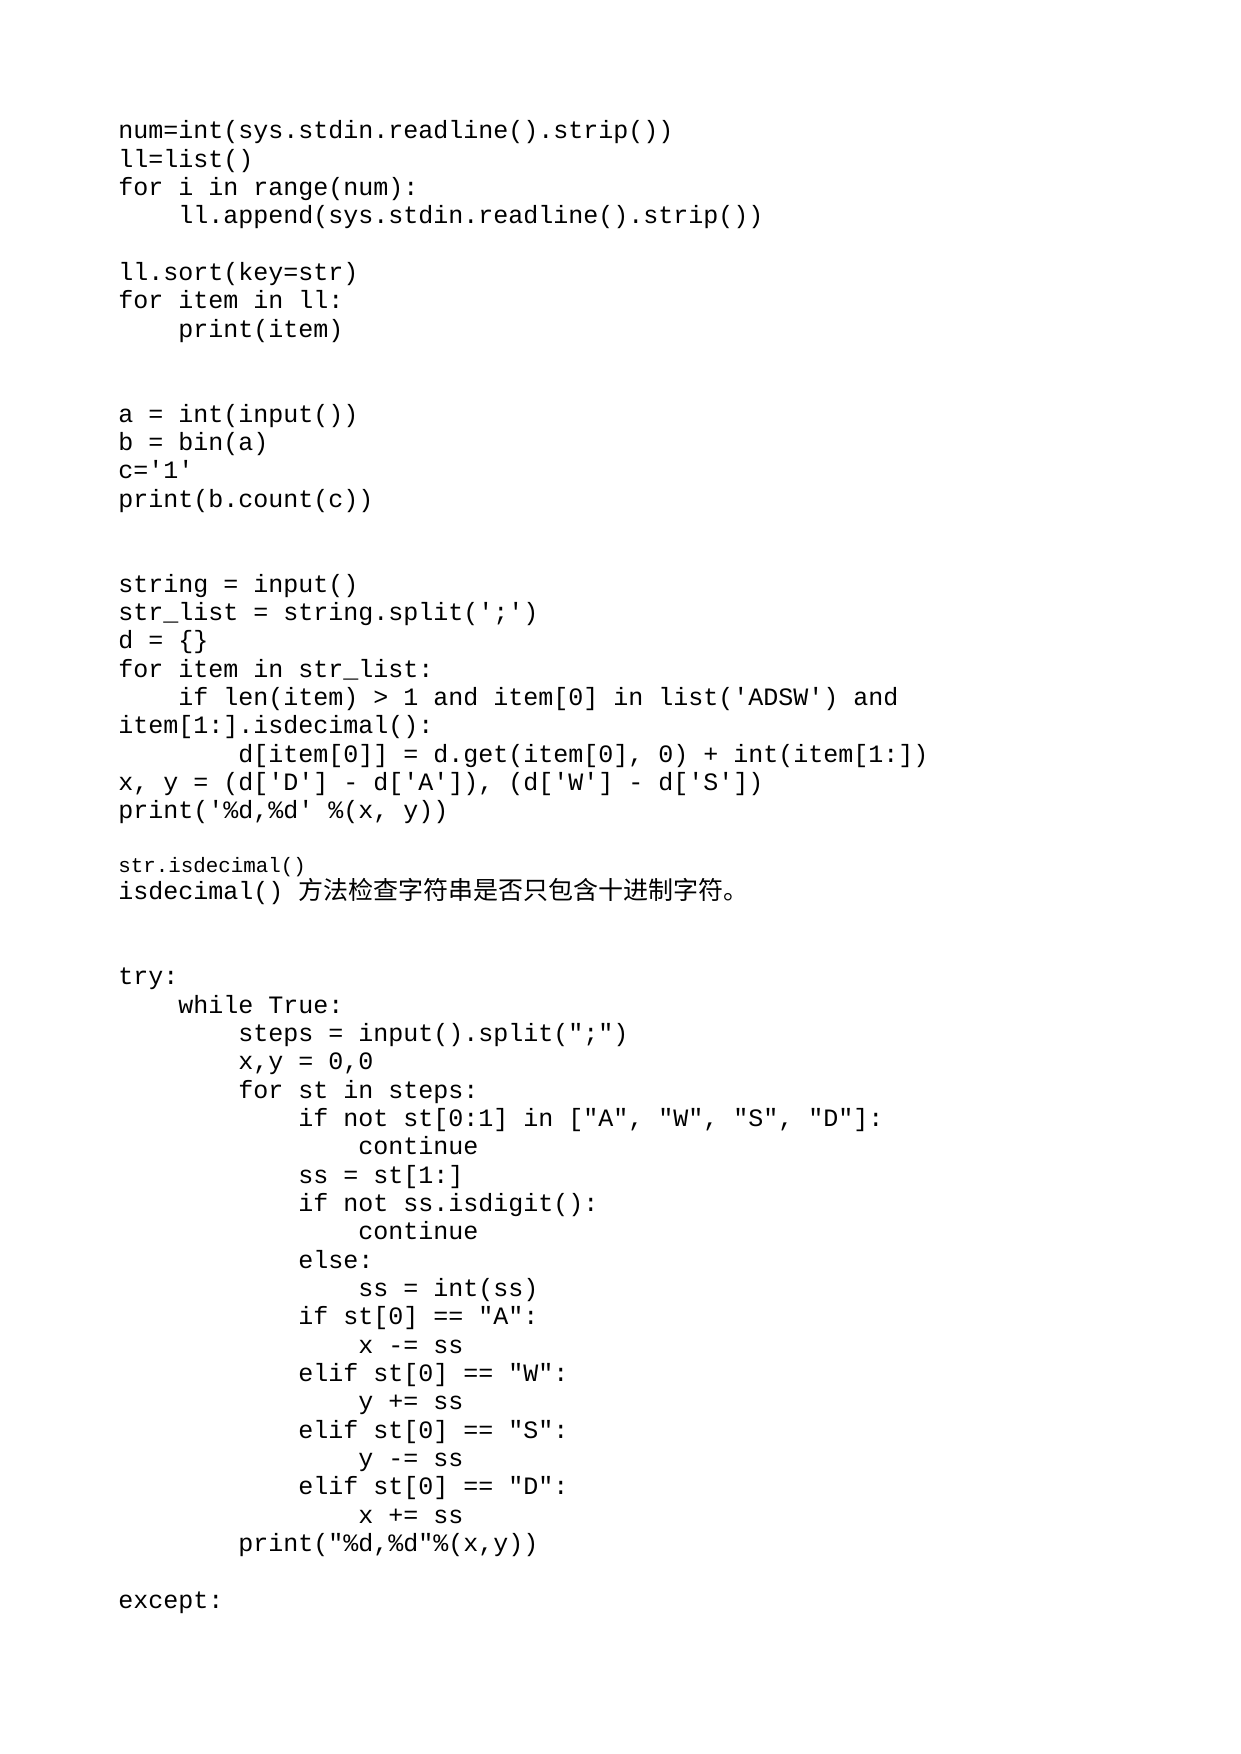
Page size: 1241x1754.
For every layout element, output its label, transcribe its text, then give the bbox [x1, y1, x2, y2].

text str.isdecimal() [118, 855, 1122, 878]
text x -= ss [118, 1332, 1122, 1361]
text for st in steps: [118, 1077, 1122, 1106]
text d[item[0]] = d.get(item[0], 0) + int(item[1:]) [118, 741, 1122, 770]
text string = input() [118, 571, 1122, 600]
text continue [118, 1219, 1122, 1247]
text y -= ss [118, 1446, 1122, 1474]
text except: [118, 1588, 1122, 1616]
text if not st[0:1] in ["A", "W", "S", "D"]: [118, 1106, 1122, 1134]
text x,y = 0,0 [118, 1049, 1122, 1077]
text elif st[0] == "D": [118, 1474, 1122, 1502]
text print(item) [118, 316, 1122, 345]
text ll.append(sys.stdin.readline().strip()) [118, 203, 1122, 231]
text elif st[0] == "W": [118, 1361, 1122, 1389]
text x += ss [118, 1502, 1122, 1531]
text a = int(input()) [118, 401, 1122, 430]
text c='1' [118, 458, 1122, 486]
text if len(item) > 1 and item[0] in list('ADSW') and item[1:].isdecimal(): [118, 685, 1122, 741]
text else: [118, 1247, 1122, 1276]
text b = bin(a) [118, 430, 1122, 458]
text ll.sort(key=str) [118, 260, 1122, 288]
text for item in str_list: [118, 656, 1122, 685]
text continue [118, 1134, 1122, 1162]
text try: [118, 964, 1122, 992]
text elif st[0] == "S": [118, 1417, 1122, 1446]
text while True: [118, 992, 1122, 1021]
text ss = int(ss) [118, 1276, 1122, 1304]
text for item in ll: [118, 288, 1122, 316]
text print('%d,%d' %(x, y)) [118, 798, 1122, 826]
text print(b.count(c)) [118, 486, 1122, 515]
text for i in range(num): [118, 175, 1122, 203]
text steps = input().split(";") [118, 1021, 1122, 1049]
text if not ss.isdigit(): [118, 1191, 1122, 1219]
text print("%d,%d"%(x,y)) [118, 1531, 1122, 1559]
text d = {} [118, 628, 1122, 656]
text str_list = string.split(';') [118, 600, 1122, 628]
text x, y = (d['D'] - d['A']), (d['W'] - d['S']) [118, 770, 1122, 798]
text y += ss [118, 1389, 1122, 1417]
text num=int(sys.stdin.readline().strip()) [118, 118, 1122, 146]
text ss = st[1:] [118, 1162, 1122, 1191]
text isdecimal() 方法检查字符串是否只包含十进制字符。 [118, 878, 1122, 907]
text ll=list() [118, 146, 1122, 175]
text if st[0] == "A": [118, 1304, 1122, 1332]
